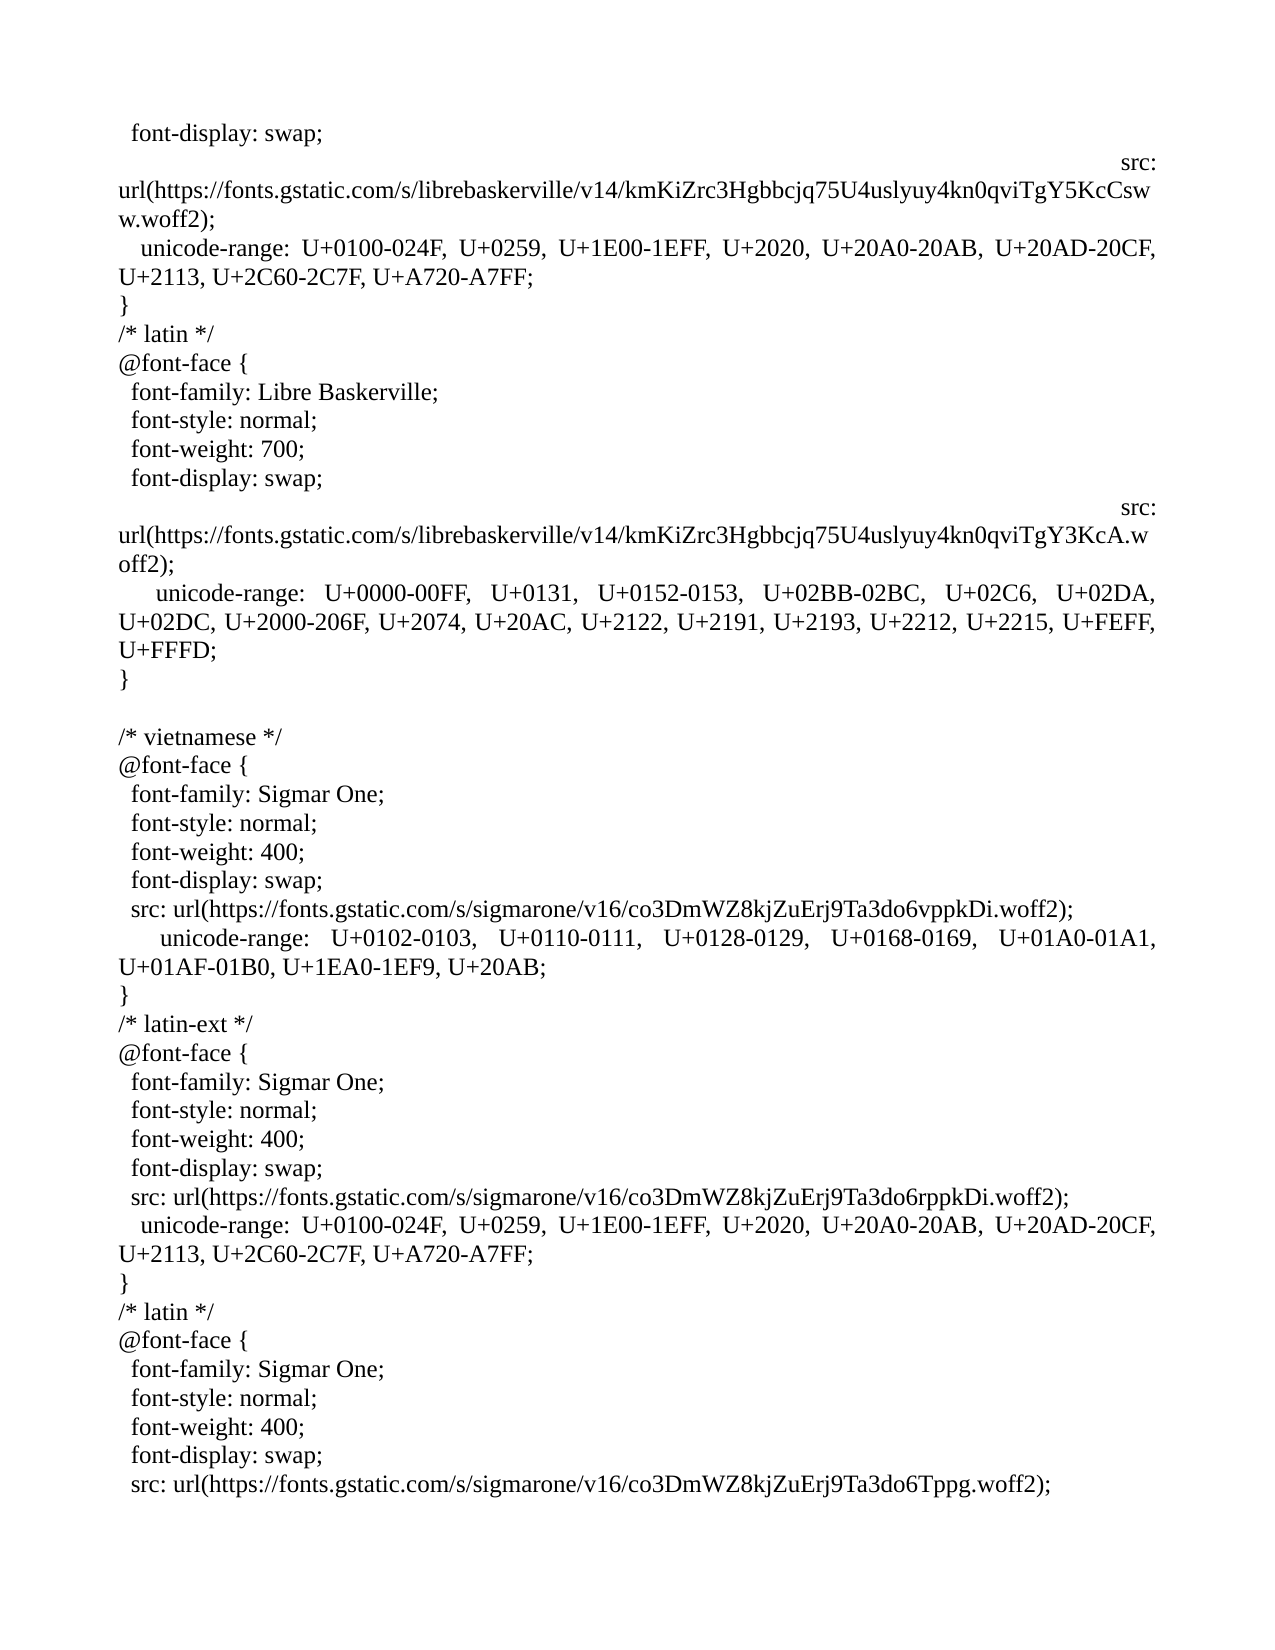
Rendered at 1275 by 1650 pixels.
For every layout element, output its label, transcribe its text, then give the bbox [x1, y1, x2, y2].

text /* latin */ [118, 1297, 1157, 1326]
text font-style: normal; [118, 808, 1157, 837]
text } [118, 1268, 1157, 1297]
text } [118, 664, 1157, 693]
text font-display: swap; [118, 118, 1157, 147]
text unicode-range: U+0102-0103, U+0110-0111, U+0128-0129, U+0168-0169, U+01A0-01A1, U+01AF-01B0, U+1EA0-1EF9, U+20AB; [118, 923, 1157, 981]
text font-weight: 400; [118, 837, 1157, 866]
text /* latin */ [118, 319, 1157, 348]
text font-display: swap; [118, 463, 1157, 492]
text font-family: Sigmar One; [118, 779, 1157, 808]
text font-family: Libre Baskerville; [118, 377, 1157, 406]
text font-display: swap; [118, 866, 1157, 894]
text } [118, 291, 1157, 319]
text unicode-range: U+0000-00FF, U+0131, U+0152-0153, U+02BB-02BC, U+02C6, U+02DA, U+02DC, U+2000-206F, U+2074, U+20AC, U+2122, U+2191, U+2193, U+2212, U+2215, U+FEFF, U+FFFD; [118, 578, 1157, 664]
text src: url(https://fonts.gstatic.com/s/librebaskerville/v14/kmKiZrc3Hgbbcjq75U4uslyuy4kn0qviTgY5KcCsww.woff2); [118, 147, 1157, 233]
text font-display: swap; [118, 1441, 1157, 1469]
text @font-face { [118, 751, 1157, 779]
text font-weight: 700; [118, 434, 1157, 463]
text unicode-range: U+0100-024F, U+0259, U+1E00-1EFF, U+2020, U+20A0-20AB, U+20AD-20CF, U+2113, U+2C60-2C7F, U+A720-A7FF; [118, 1211, 1157, 1268]
text src: url(https://fonts.gstatic.com/s/librebaskerville/v14/kmKiZrc3Hgbbcjq75U4uslyuy4kn0qviTgY3KcA.woff2); [118, 492, 1157, 578]
text font-weight: 400; [118, 1124, 1157, 1153]
text src: url(https://fonts.gstatic.com/s/sigmarone/v16/co3DmWZ8kjZuErj9Ta3do6Tppg.woff2); [118, 1469, 1157, 1498]
text /* vietnamese */ [118, 722, 1157, 751]
text unicode-range: U+0100-024F, U+0259, U+1E00-1EFF, U+2020, U+20A0-20AB, U+20AD-20CF, U+2113, U+2C60-2C7F, U+A720-A7FF; [118, 233, 1157, 291]
text src: url(https://fonts.gstatic.com/s/sigmarone/v16/co3DmWZ8kjZuErj9Ta3do6rppkDi.woff2); [118, 1182, 1157, 1211]
text font-style: normal; [118, 1383, 1157, 1412]
text font-display: swap; [118, 1153, 1157, 1182]
text font-weight: 400; [118, 1412, 1157, 1441]
text src: url(https://fonts.gstatic.com/s/sigmarone/v16/co3DmWZ8kjZuErj9Ta3do6vppkDi.woff2); [118, 894, 1157, 923]
text @font-face { [118, 1326, 1157, 1354]
text font-family: Sigmar One; [118, 1067, 1157, 1096]
text } [118, 981, 1157, 1009]
text font-style: normal; [118, 406, 1157, 434]
text font-family: Sigmar One; [118, 1354, 1157, 1383]
text @font-face { [118, 348, 1157, 377]
text /* latin-ext */ [118, 1009, 1157, 1038]
text @font-face { [118, 1038, 1157, 1067]
text font-style: normal; [118, 1096, 1157, 1124]
